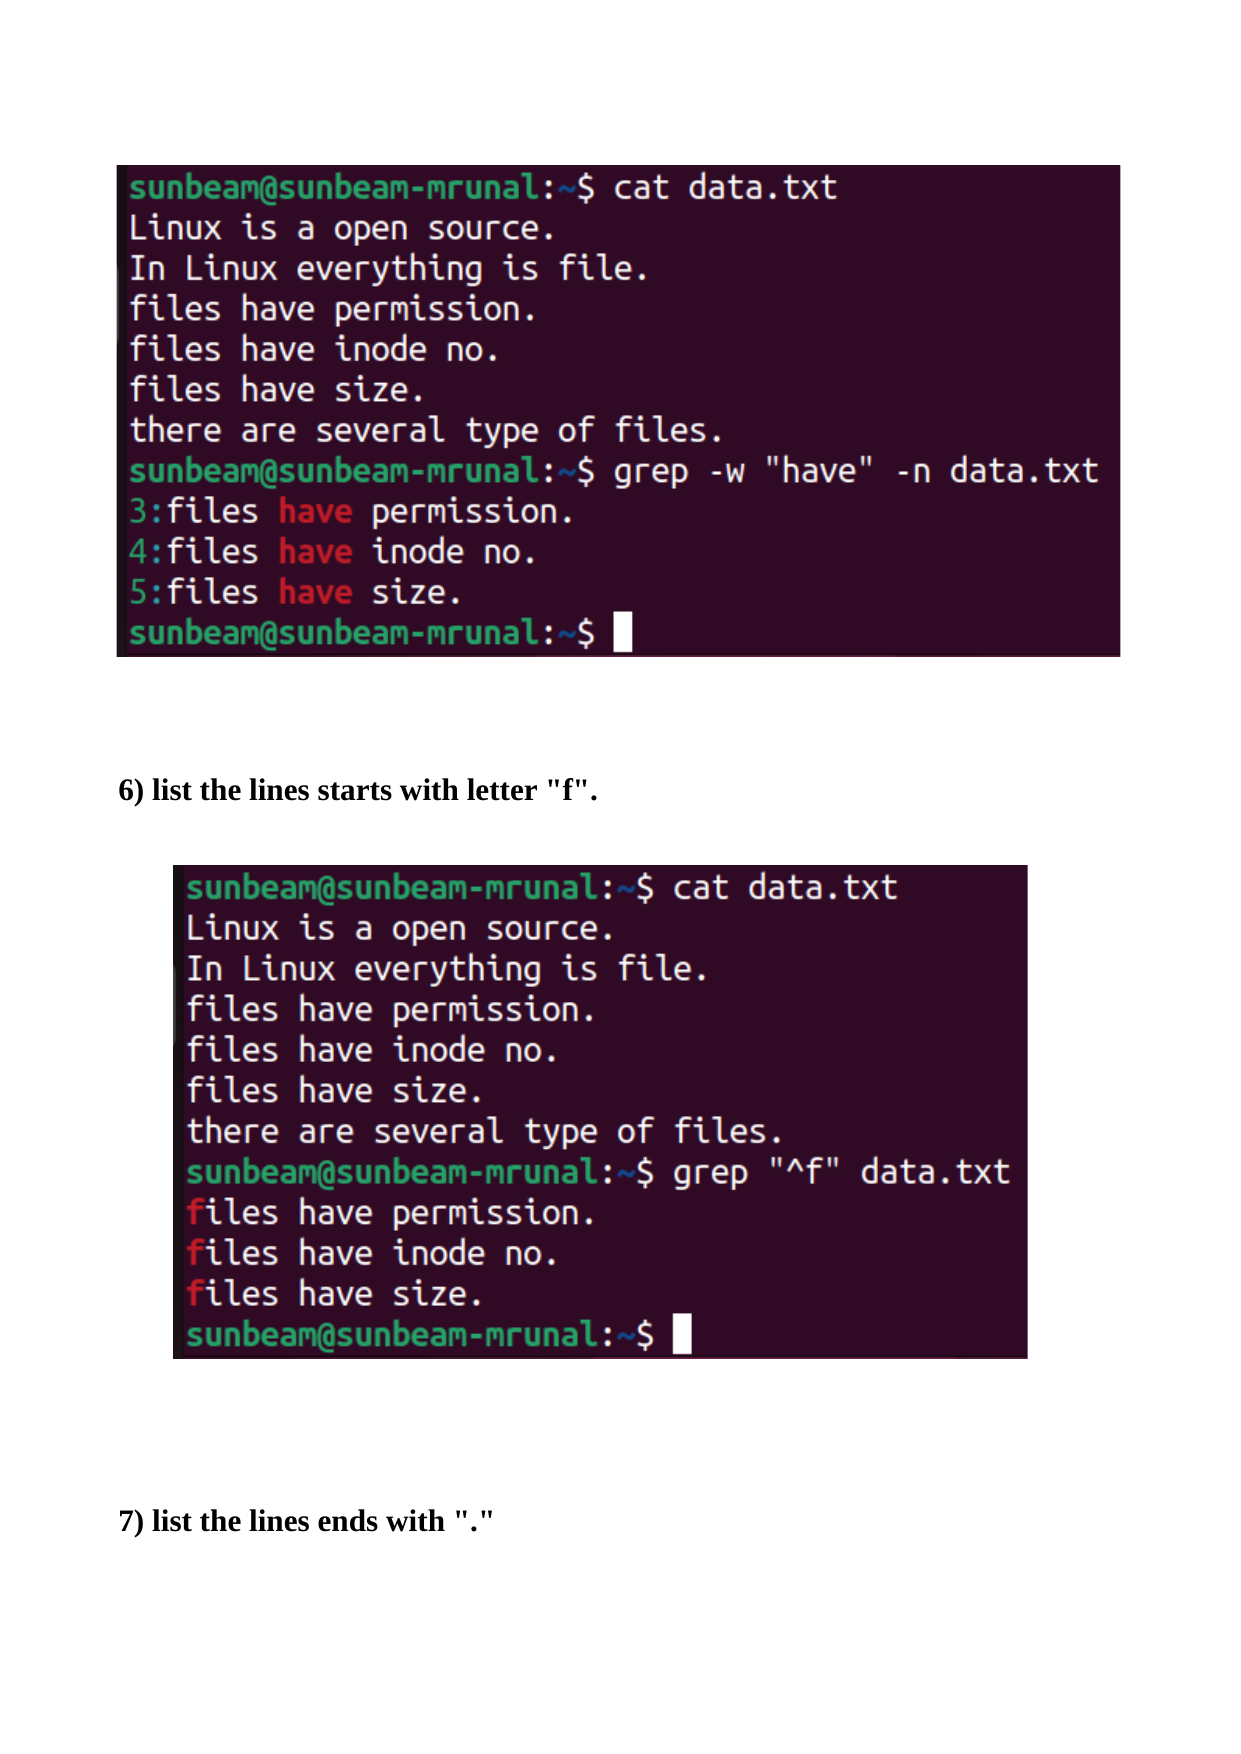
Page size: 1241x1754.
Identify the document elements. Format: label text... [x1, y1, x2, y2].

text 6) list the lines starts with letter "f". [118, 772, 1122, 808]
text 7) list the lines ends with "." [118, 1503, 1122, 1538]
picture [173, 865, 1028, 1359]
picture [116, 165, 1121, 657]
